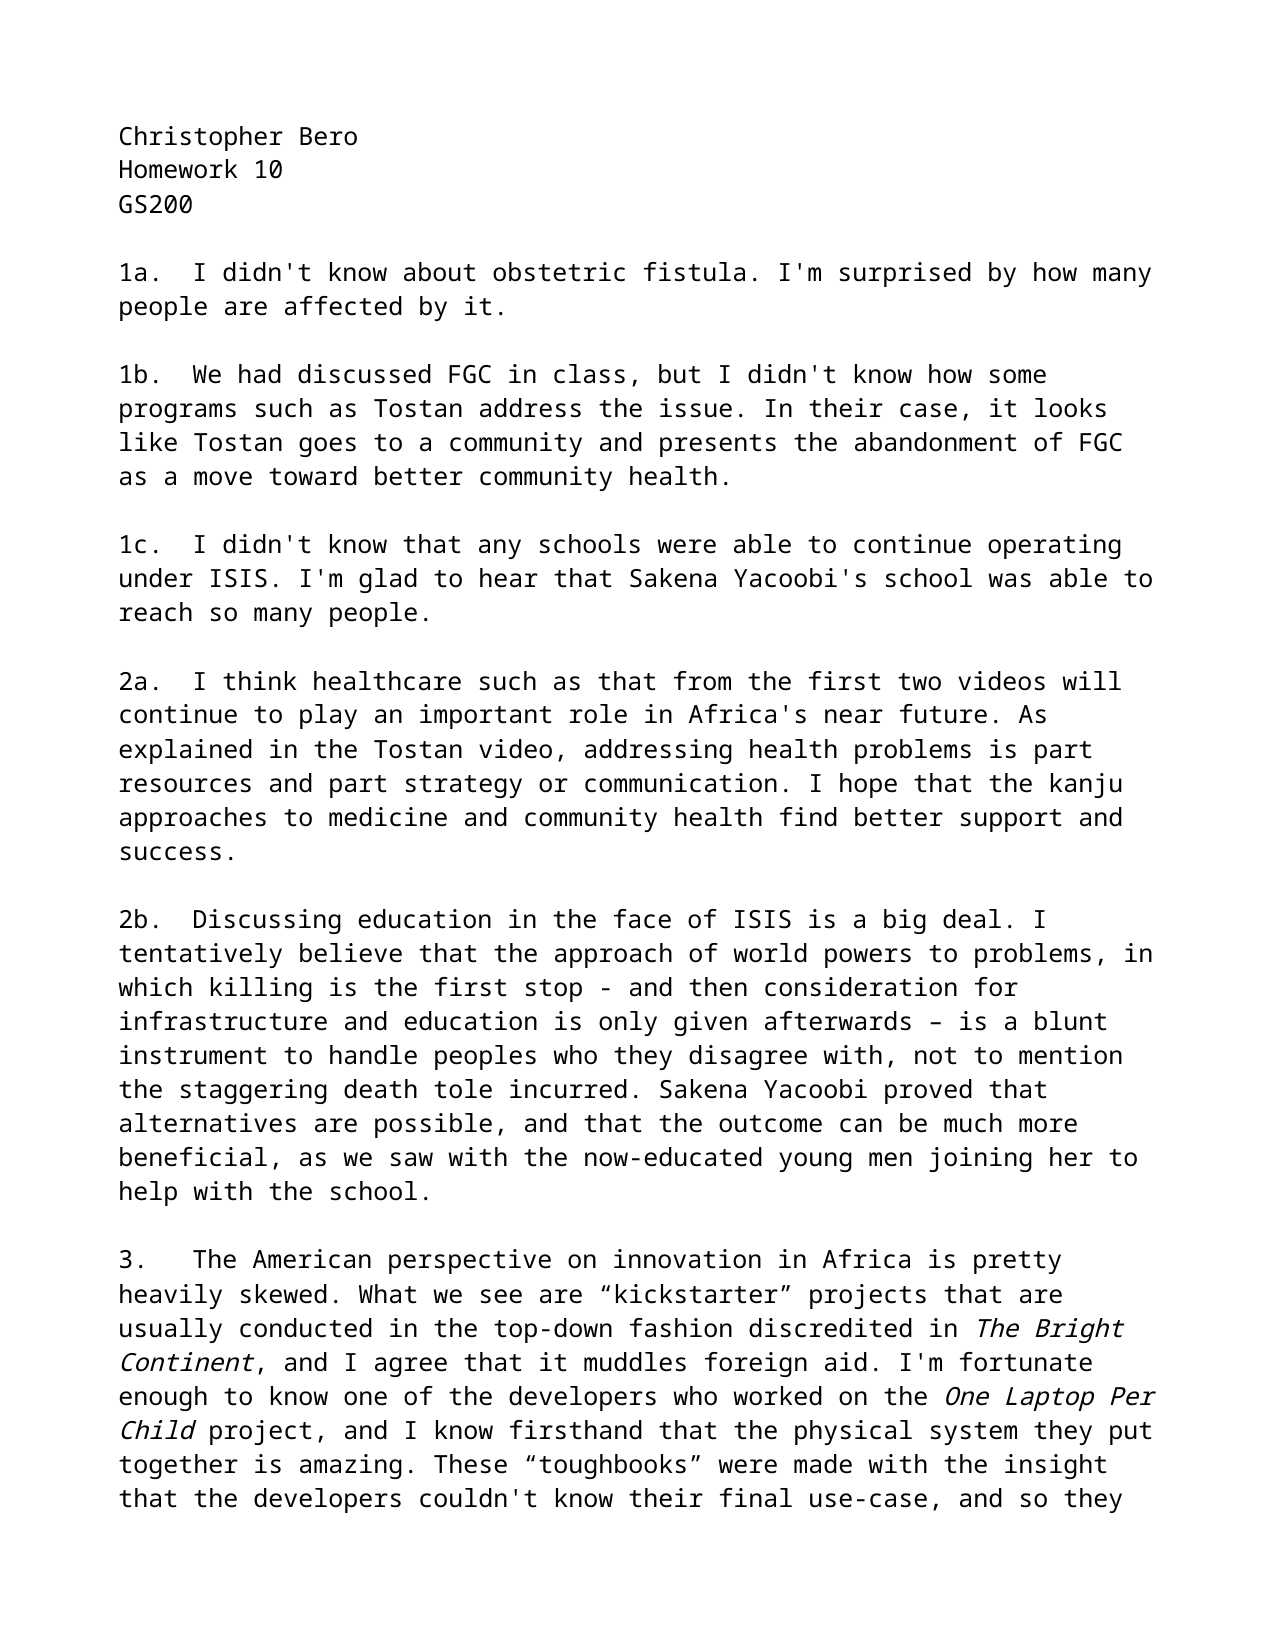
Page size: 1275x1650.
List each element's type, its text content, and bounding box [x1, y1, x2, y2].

text 1a. I didn't know about obstetric fistula. I'm surprised by how many people are affected by it. [118, 254, 1157, 322]
text 2b. Discussing education in the face of ISIS is a big deal. I tentatively believe that the approach of world powers to problems, in which killing is the first stop - and then consideration for infrastructure and education is only given afterwards – is a blunt instrument to handle peoples who they disagree with, not to mention the staggering death tole incurred. Sakena Yacoobi proved that alternatives are possible, and that the outcome can be much more beneficial, as we saw with the now-educated young men joining her to help with the school. [118, 902, 1157, 1208]
text 1b. We had discussed FGC in class, but I didn't know how some programs such as Tostan address the issue. In their case, it looks like Tostan goes to a community and presents the abandonment of FGC as a move toward better community health. [118, 357, 1157, 493]
text GS200 [118, 186, 1157, 220]
text 2a. I think healthcare such as that from the first two videos will continue to play an important role in Africa's near future. As explained in the Tostan video, addressing health problems is part resources and part strategy or communication. I hope that the kanju approaches to medicine and community health find better support and success. [118, 663, 1157, 867]
text Homework 10 [118, 152, 1157, 186]
text 1c. I didn't know that any schools were able to continue operating under ISIS. I'm glad to hear that Sakena Yacoobi's school was able to reach so many people. [118, 527, 1157, 629]
text Christopher Bero [118, 118, 1157, 152]
text 3. The American perspective on innovation in Africa is pretty heavily skewed. What we see are “kickstarter” projects that are usually conducted in the top-down fashion discredited in The Bright Continent, and I agree that it muddles foreign aid. I'm fortunate enough to know one of the developers who worked on the One Laptop Per Child project, and I know firsthand that the physical system they put together is amazing. These “toughbooks” were made with the insight that the developers couldn't know their final use-case, and so they [118, 1242, 1157, 1515]
